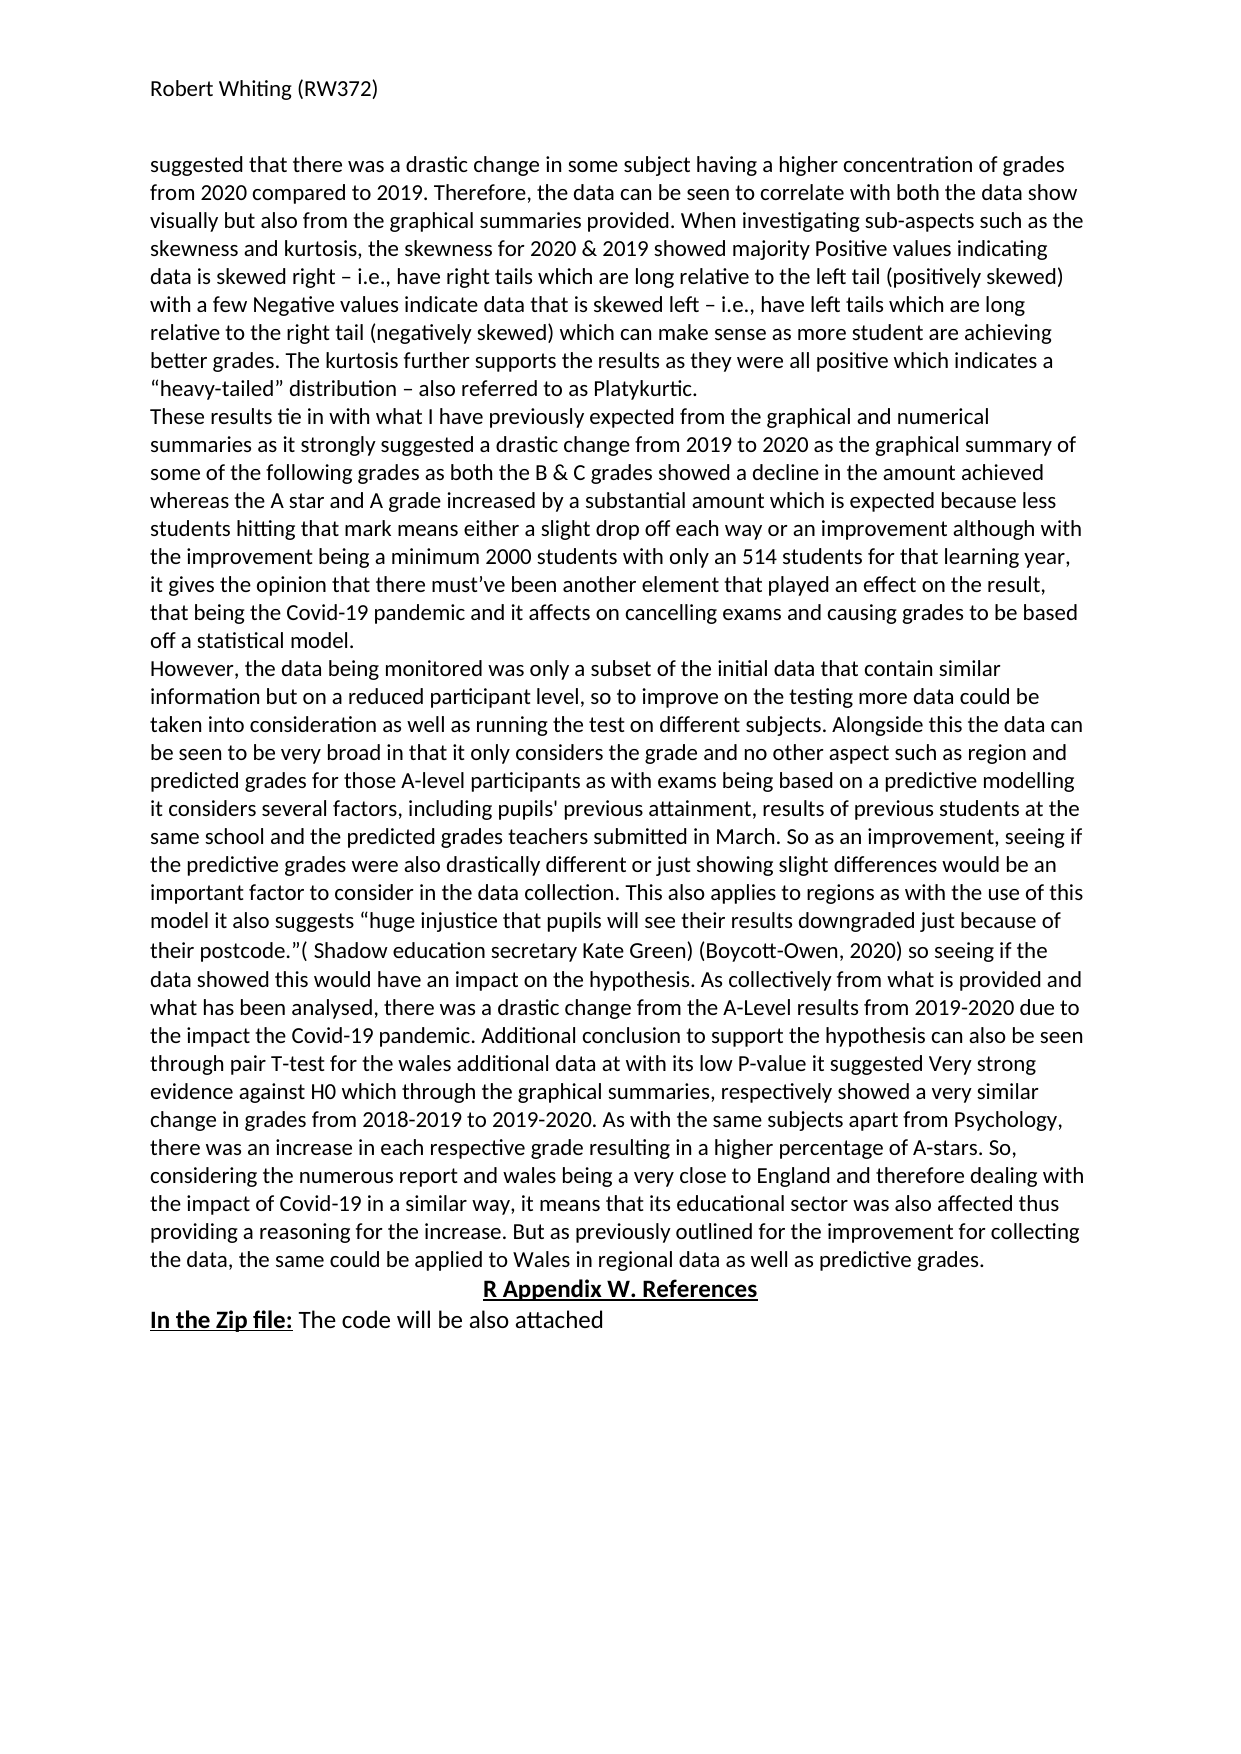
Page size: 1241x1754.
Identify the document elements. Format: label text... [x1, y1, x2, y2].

text R Appendix W. References [150, 1273, 1090, 1304]
text However, the data being monitored was only a subset of the initial data that contain similar information but on a reduced participant level, so to improve on the testing more data could be taken into consideration as well as running the test on different subjects. Alongside this the data can be seen to be very broad in that it only considers the grade and no other aspect such as region and predicted grades for those A-level participants as with exams being based on a predictive modelling it considers several factors, including pupils' previous attainment, results of previous students at the same school and the predicted grades teachers submitted in March. So as an improvement, seeing if the predictive grades were also drastically different or just showing slight differences would be an important factor to consider in the data collection. This also applies to regions as with the use of this model it also suggests “huge injustice that pupils will see their results downgraded just because of their postcode.”( Shadow education secretary Kate Green) (Boycott-Owen, 2020) so seeing if the data showed this would have an impact on the hypothesis. As collectively from what is provided and what has been analysed, there was a drastic change from the A-Level results from 2019-2020 due to the impact the Covid-19 pandemic. Additional conclusion to support the hypothesis can also be seen through pair T-test for the wales additional data at with its low P-value it suggested Very strong evidence against H0 which through the graphical summaries, respectively showed a very similar change in grades from 2018-2019 to 2019-2020. As with the same subjects apart from Psychology, there was an increase in each respective grade resulting in a higher percentage of A-stars. So, considering the numerous report and wales being a very close to England and therefore dealing with the impact of Covid-19 in a similar way, it means that its educational sector was also affected thus providing a reasoning for the increase. But as previously outlined for the improvement for collecting the data, the same could be applied to Wales in regional data as well as predictive grades. [150, 654, 1090, 1273]
text suggested that there was a drastic change in some subject having a higher concentration of grades from 2020 compared to 2019. Therefore, the data can be seen to correlate with both the data show visually but also from the graphical summaries provided. When investigating sub-aspects such as the skewness and kurtosis, the skewness for 2020 & 2019 showed majority Positive values indicating data is skewed right – i.e., have right tails which are long relative to the left tail (positively skewed) with a few Negative values indicate data that is skewed left – i.e., have left tails which are long relative to the right tail (negatively skewed) which can make sense as more student are achieving better grades. The kurtosis further supports the results as they were all positive which indicates a “heavy-tailed” distribution – also referred to as Platykurtic. [150, 150, 1090, 402]
text In the Zip file: The code will be also attached [150, 1304, 1090, 1334]
text These results tie in with what I have previously expected from the graphical and numerical summaries as it strongly suggested a drastic change from 2019 to 2020 as the graphical summary of some of the following grades as both the B & C grades showed a decline in the amount achieved whereas the A star and A grade increased by a substantial amount which is expected because less students hitting that mark means either a slight drop off each way or an improvement although with the improvement being a minimum 2000 students with only an 514 students for that learning year, it gives the opinion that there must’ve been another element that played an effect on the result, that being the Covid-19 pandemic and it affects on cancelling exams and causing grades to be based off a statistical model. [150, 402, 1090, 654]
